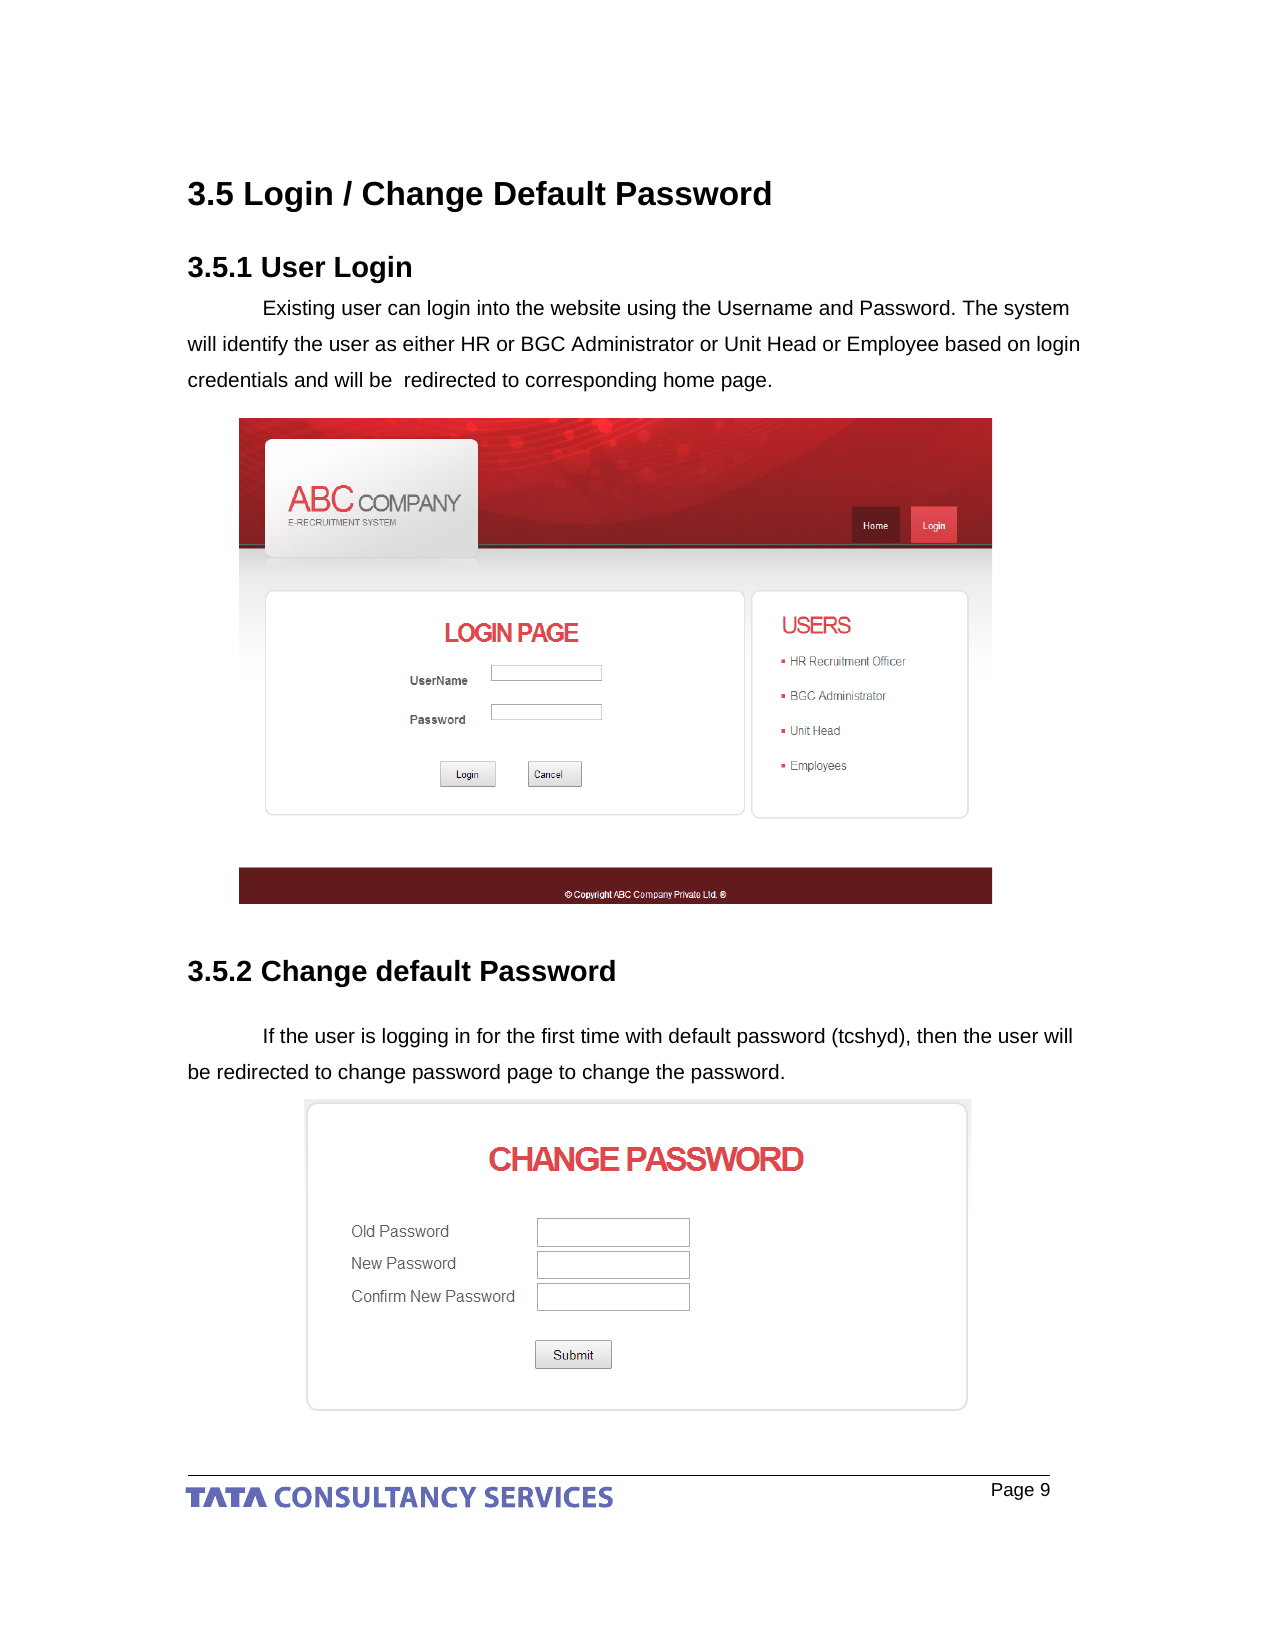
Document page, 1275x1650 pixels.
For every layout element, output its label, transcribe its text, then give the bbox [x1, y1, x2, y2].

picture [239, 418, 993, 904]
text If the user is logging in for the first time with default password (tcshyd), then the user will be redirected to change password page to change the password. [187, 1024, 1087, 1084]
subtitle Change default Password [187, 954, 1087, 988]
text Existing user can login into the website using the Username and Password. The system will identify the user as either HR or BGC Administrator or Unit Head or Employee based on login credentials and will be redirected to corresponding home page. [187, 296, 1087, 392]
picture [303, 1099, 972, 1412]
subtitle User Login [187, 250, 1087, 283]
subtitle Login / Change Default Password [187, 174, 1087, 212]
